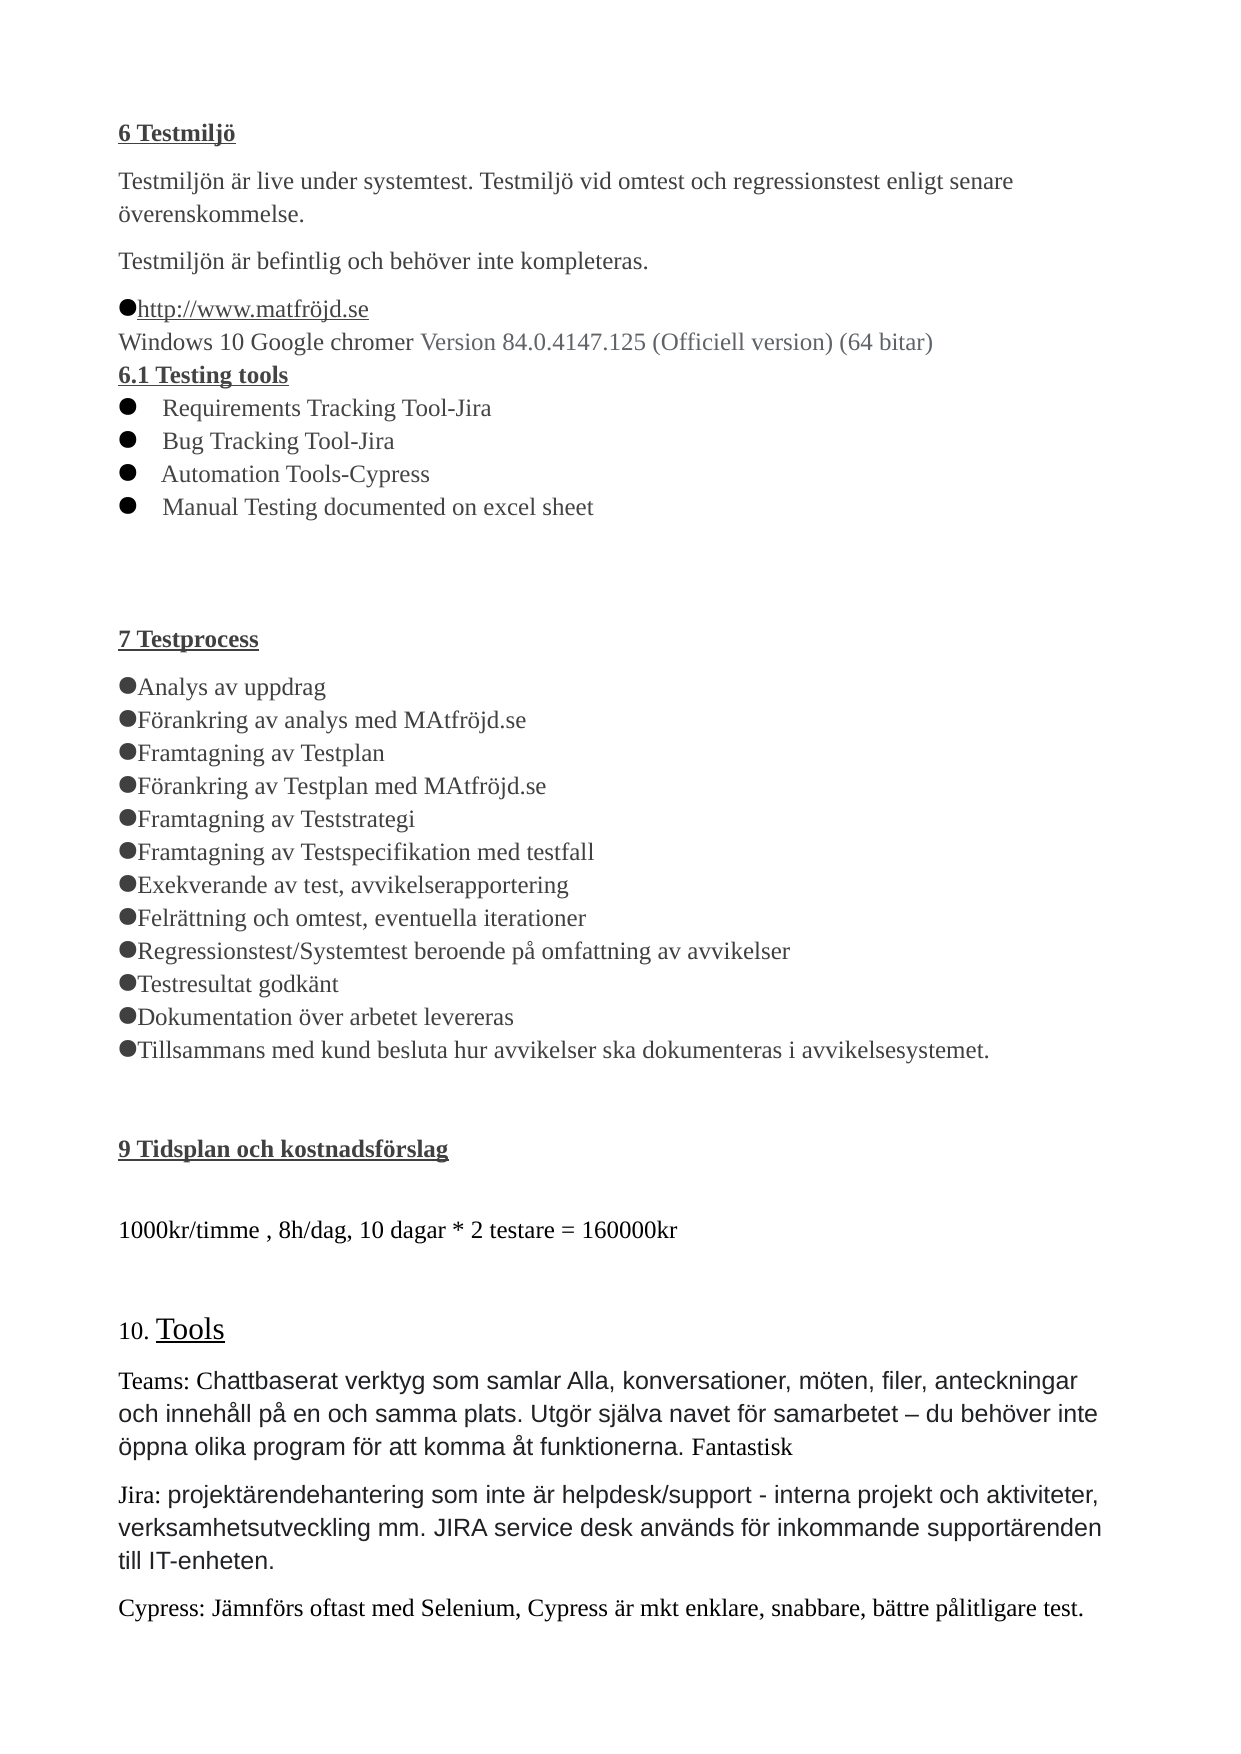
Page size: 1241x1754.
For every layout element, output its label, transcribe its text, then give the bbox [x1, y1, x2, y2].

list Testresultat godkänt [118, 969, 1122, 998]
text Cypress: Jämnförs oftast med Selenium, Cypress är mkt enklare, snabbare, bättre pålitligare test. [118, 1593, 1122, 1622]
list Analys av uppdrag [118, 672, 1122, 701]
list Tillsammans med kund besluta hur avvikelser ska dokumenteras i avvikelsesystemet. [118, 1035, 1122, 1064]
list Bug Tracking Tool-Jira [118, 426, 1122, 455]
text Teams: Chattbaserat verktyg som samlar Alla, konversationer, möten, filer, anteckningar och innehåll på en och samma plats. Utgör själva navet för samarbetet – du behöver inte öppna olika program för att komma åt funktionerna. Fantastisk [118, 1366, 1122, 1461]
text 6 Testmiljö [118, 118, 1122, 147]
list Förankring av analys med MAtfröjd.se [118, 705, 1122, 733]
list Regressionstest/Systemtest beroende på omfattning av avvikelser [118, 936, 1122, 965]
list http://www.matfröjd.se [118, 294, 1122, 323]
text Testmiljön är befintlig och behöver inte kompleteras. [118, 246, 1122, 275]
text Testmiljön är live under systemtest. Testmiljö vid omtest och regressionstest enligt senare överenskommelse. [118, 166, 1122, 227]
list Exekverande av test, avvikelserapportering [118, 870, 1122, 899]
list Framtagning av Teststrategi [118, 804, 1122, 833]
list Windows 10 Google chromer Version 84.0.4147.125 (Officiell version) (64 bitar) [118, 327, 1122, 356]
text 7 Testprocess [118, 624, 1122, 653]
text 10. Tools [118, 1310, 1122, 1346]
text Jira: projektärendehantering som inte är helpdesk/support - interna projekt och aktiviteter, verksamhetsutveckling mm. JIRA service desk används för inkommande supportärenden till IT-enheten. [118, 1479, 1122, 1575]
list Framtagning av Testplan [118, 738, 1122, 767]
list Framtagning av Testspecifikation med testfall [118, 837, 1122, 866]
list Automation Tools-Cypress [118, 459, 1122, 488]
list 6.1 Testing tools [118, 360, 1122, 389]
text 1000kr/timme , 8h/dag, 10 dagar * 2 testare = 160000kr [118, 1215, 1122, 1243]
list Dokumentation över arbetet levereras [118, 1002, 1122, 1031]
list Förankring av Testplan med MAtfröjd.se [118, 771, 1122, 799]
list Requirements Tracking Tool-Jira [118, 393, 1122, 422]
list Felrättning och omtest, eventuella iterationer [118, 903, 1122, 932]
text 9 Tidsplan och kostnadsförslag [118, 1134, 1122, 1163]
list Manual Testing documented on excel sheet [118, 492, 1122, 521]
